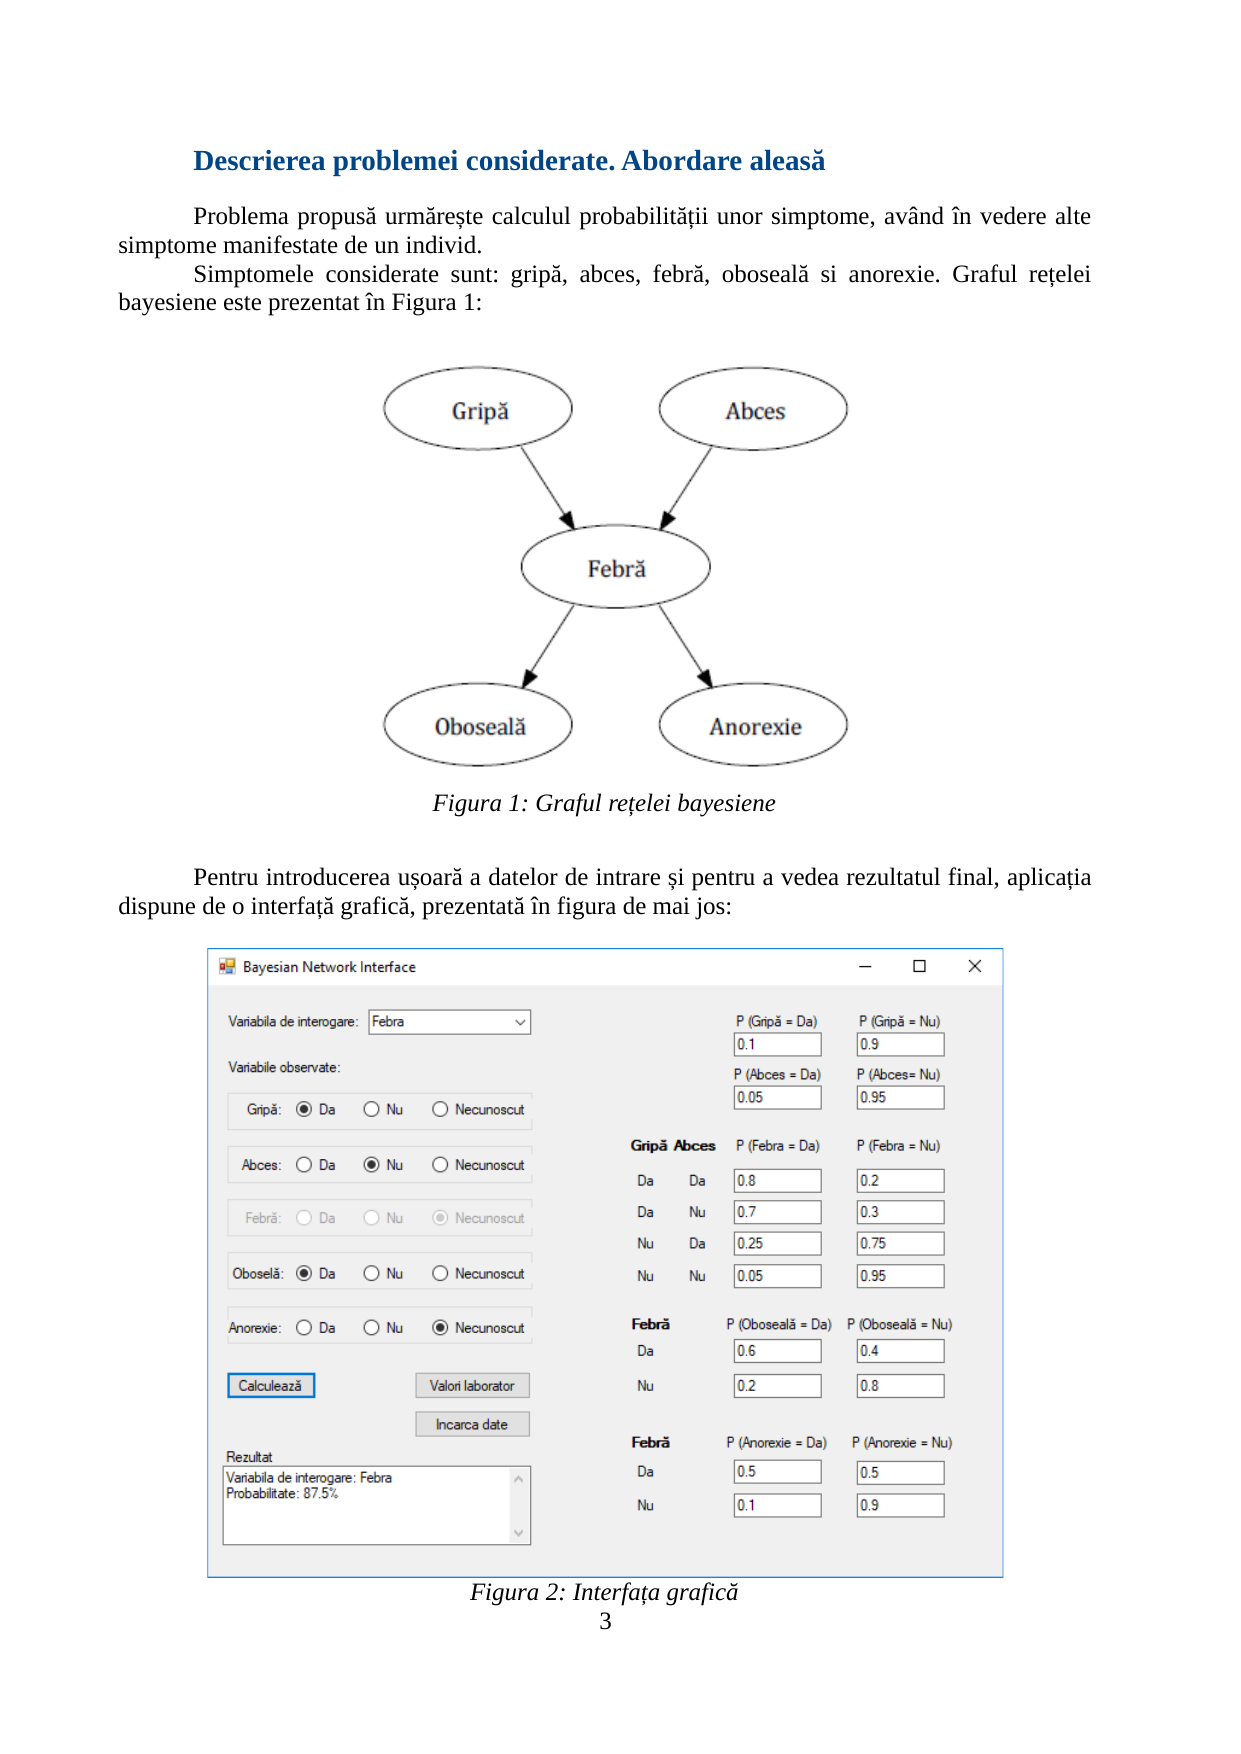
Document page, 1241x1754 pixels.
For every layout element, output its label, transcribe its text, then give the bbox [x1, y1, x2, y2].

text Simptomele considerate sunt: gripă, abces, febră, oboseală si anorexie. Graful rețelei bayesiene este prezentat în Figura 1: [118, 259, 1093, 316]
text Figura 2: Interfața grafică [201, 961, 1009, 1606]
picture [207, 948, 1004, 1578]
picture [339, 357, 872, 788]
text Problema propusă urmărește calculul probabilității unor simptome, având în vedere alte simptome manifestate de un individ. [118, 201, 1093, 259]
text Pentru introducerea ușoară a datelor de intrare și pentru a vedea rezultatul final, aplicația dispune de o interfață grafică, prezentată în figura de mai jos: [118, 862, 1093, 920]
subtitle Descrierea problemei considerate. Abordare aleasă [118, 143, 1093, 176]
text Figura 1: Graful rețelei bayesiene [331, 357, 879, 817]
